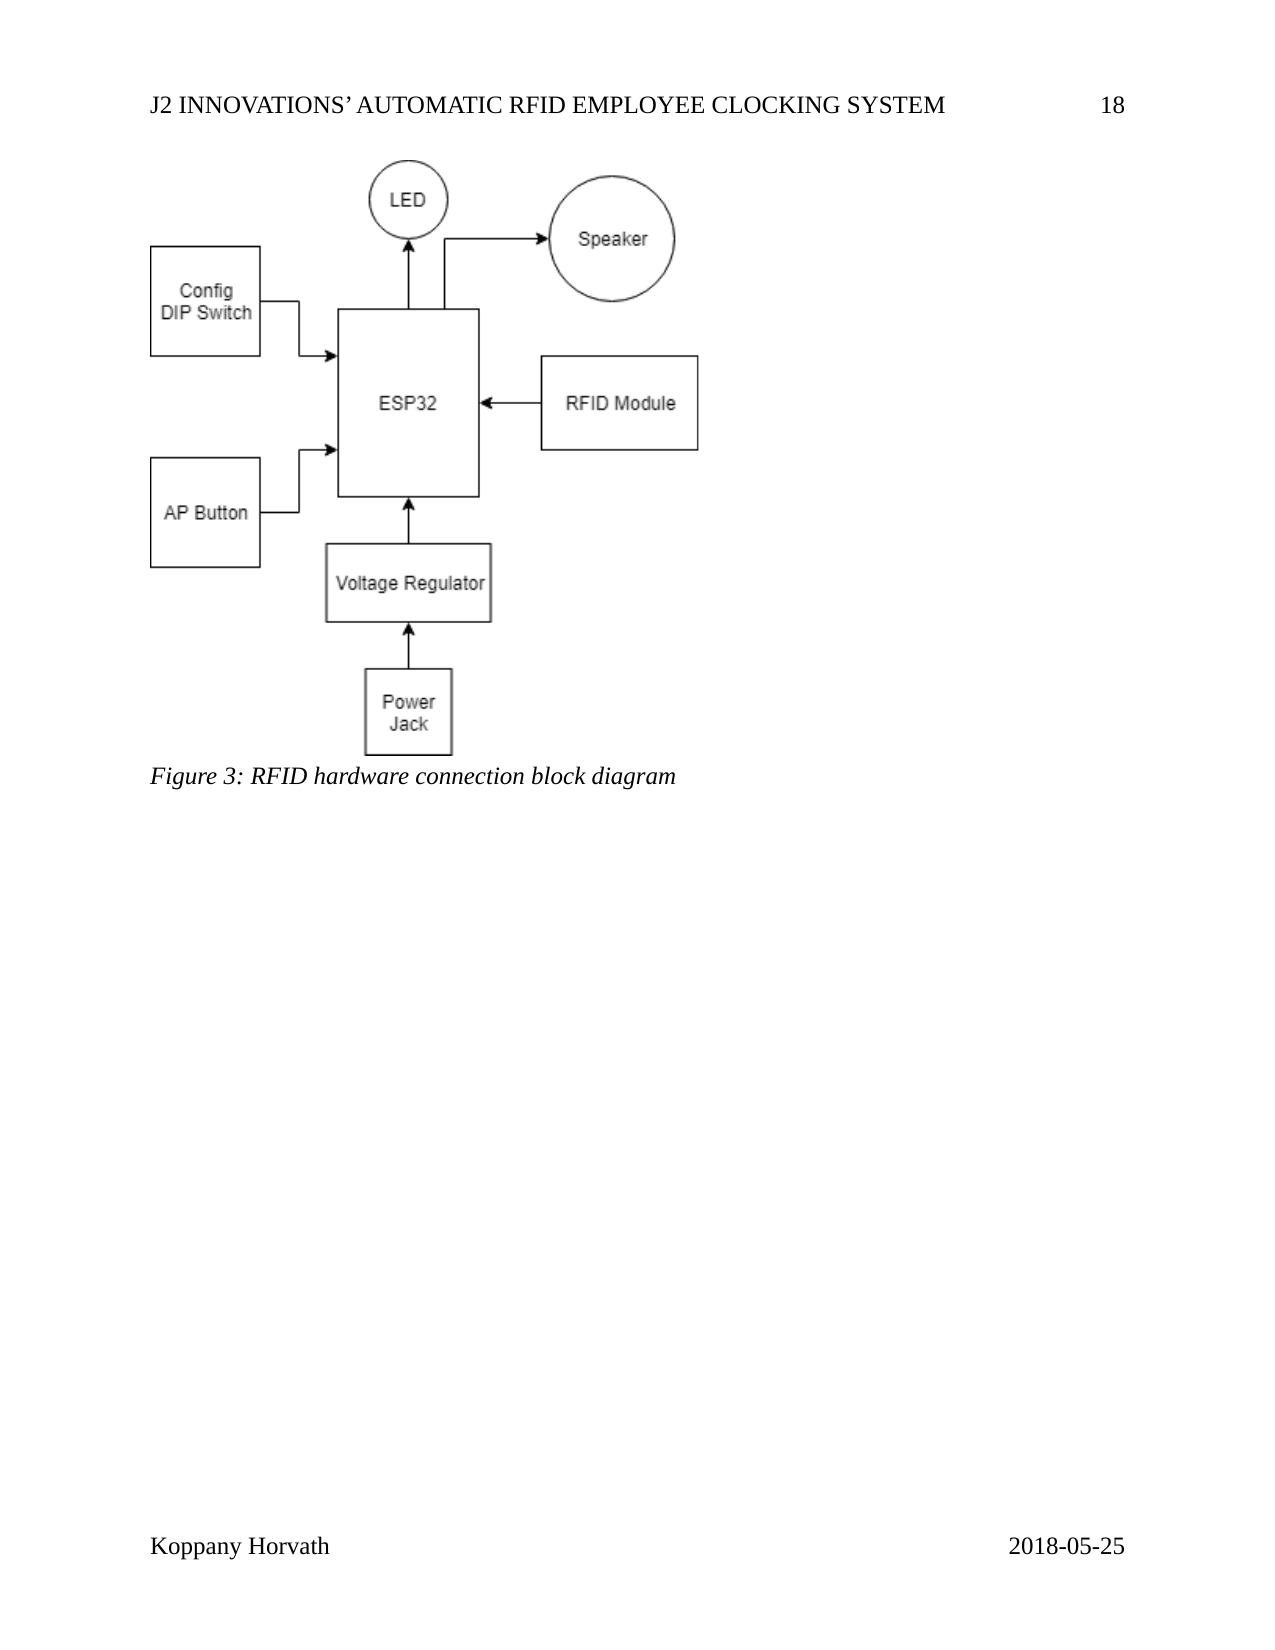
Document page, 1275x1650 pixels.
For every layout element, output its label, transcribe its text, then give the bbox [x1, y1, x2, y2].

text Figure 3: RFID hardware connection block diagram [150, 756, 698, 790]
picture [150, 160, 699, 756]
